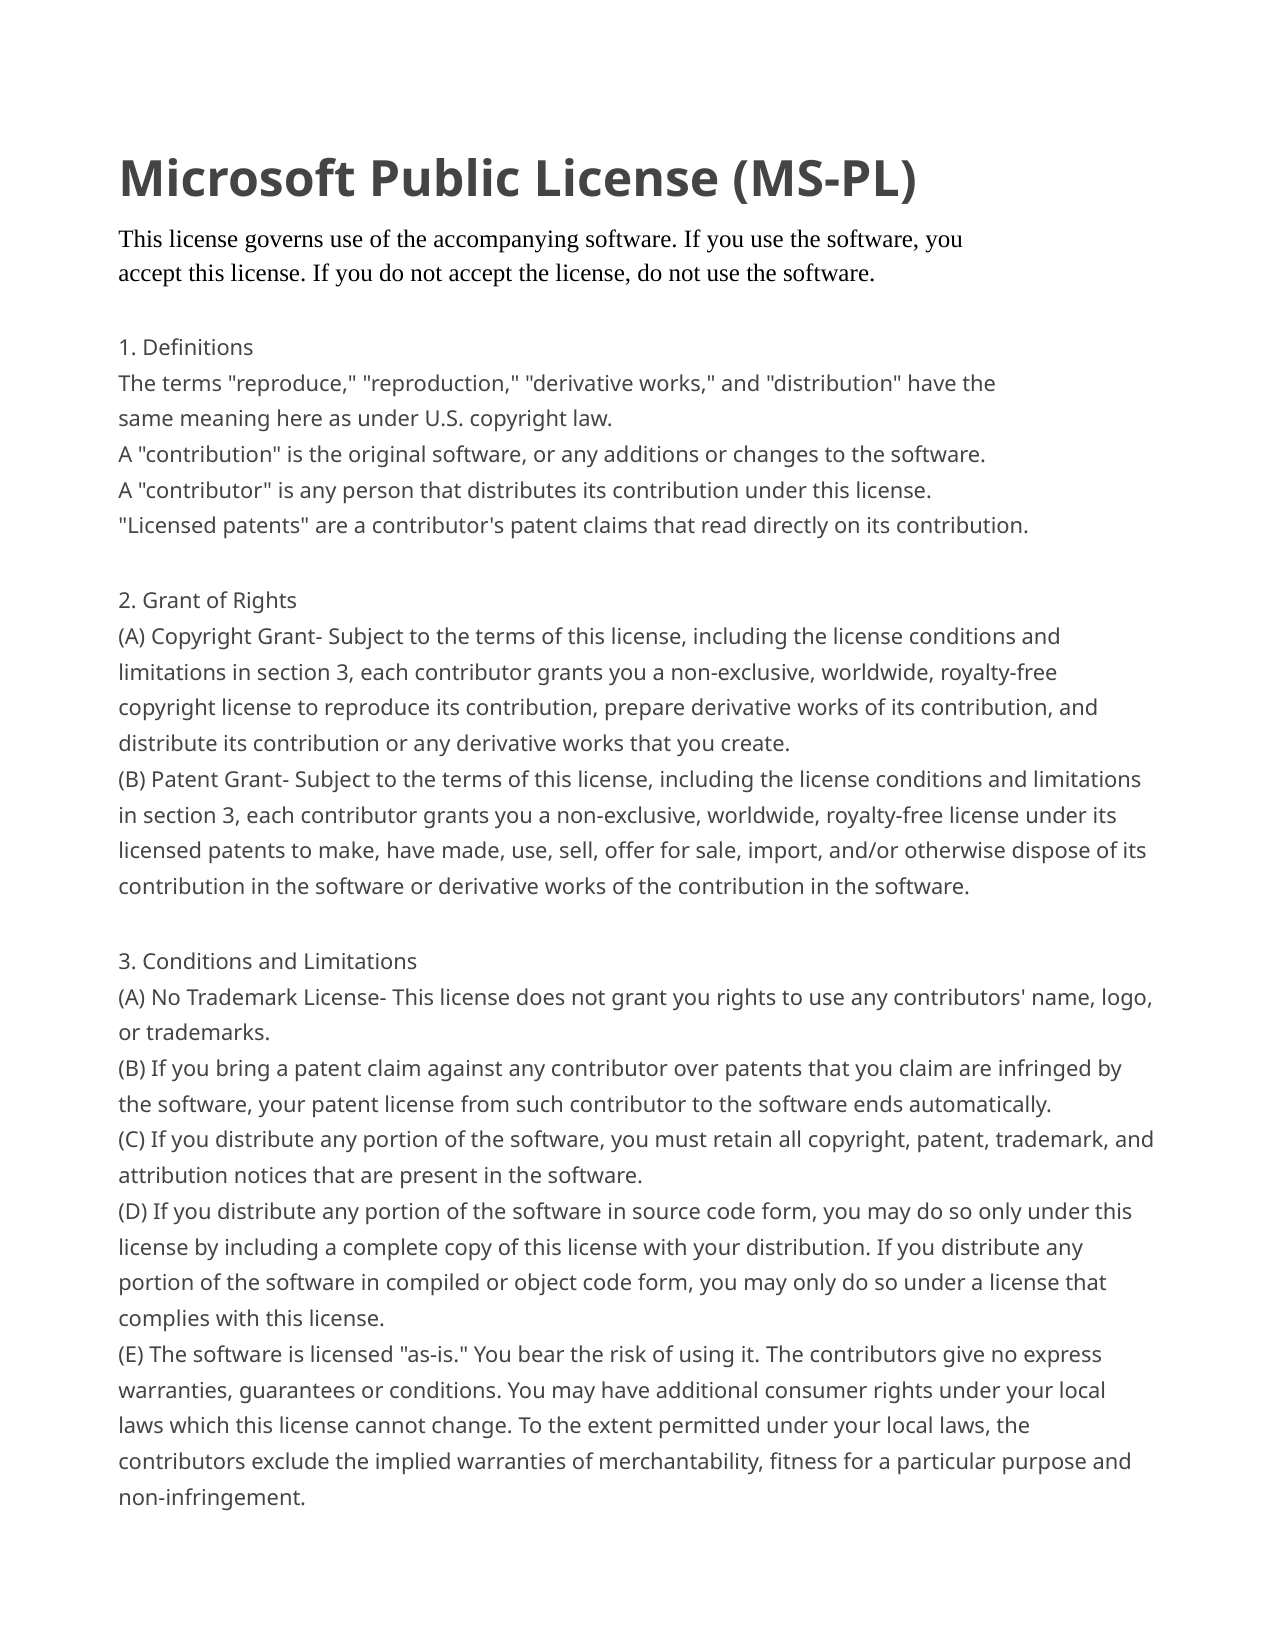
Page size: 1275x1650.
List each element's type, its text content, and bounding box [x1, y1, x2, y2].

text 2. Grant of Rights (A) Copyright Grant- Subject to the terms of this license, including the license conditions and limitations in section 3, each contributor grants you a non-exclusive, worldwide, royalty-free copyright license to reproduce its contribution, prepare derivative works of its contribution, and distribute its contribution or any derivative works that you create. (B) Patent Grant- Subject to the terms of this license, including the license conditions and limitations in section 3, each contributor grants you a non-exclusive, worldwide, royalty-free license under its licensed patents to make, have made, use, sell, offer for sale, import, and/or otherwise dispose of its contribution in the software or derivative works of the contribution in the software. [118, 585, 1157, 901]
subtitle Microsoft Public License (MS-PL) [118, 143, 1157, 211]
text This license governs use of the accompanying software. If you use the software, you accept this license. If you do not accept the license, do not use the software. [118, 224, 1157, 287]
text 1. Definitions The terms "reproduce," "reproduction," "derivative works," and "distribution" have the same meaning here as under U.S. copyright law. A "contribution" is the original software, or any additions or changes to the software. A "contributor" is any person that distributes its contribution under this license. "Licensed patents" are a contributor's patent claims that read directly on its contribution. [118, 332, 1157, 540]
text 3. Conditions and Limitations (A) No Trademark License- This license does not grant you rights to use any contributors' name, logo, or trademarks. (B) If you bring a patent claim against any contributor over patents that you claim are infringed by the software, your patent license from such contributor to the software ends automatically. (C) If you distribute any portion of the software, you must retain all copyright, patent, trademark, and attribution notices that are present in the software. (D) If you distribute any portion of the software in source code form, you may do so only under this license by including a complete copy of this license with your distribution. If you distribute any portion of the software in compiled or object code form, you may only do so under a license that complies with this license. (E) The software is licensed "as-is." You bear the risk of using it. The contributors give no express warranties, guarantees or conditions. You may have additional consumer rights under your local laws which this license cannot change. To the extent permitted under your local laws, the contributors exclude the implied warranties of merchantability, fitness for a particular purpose and non-infringement. [118, 946, 1157, 1512]
